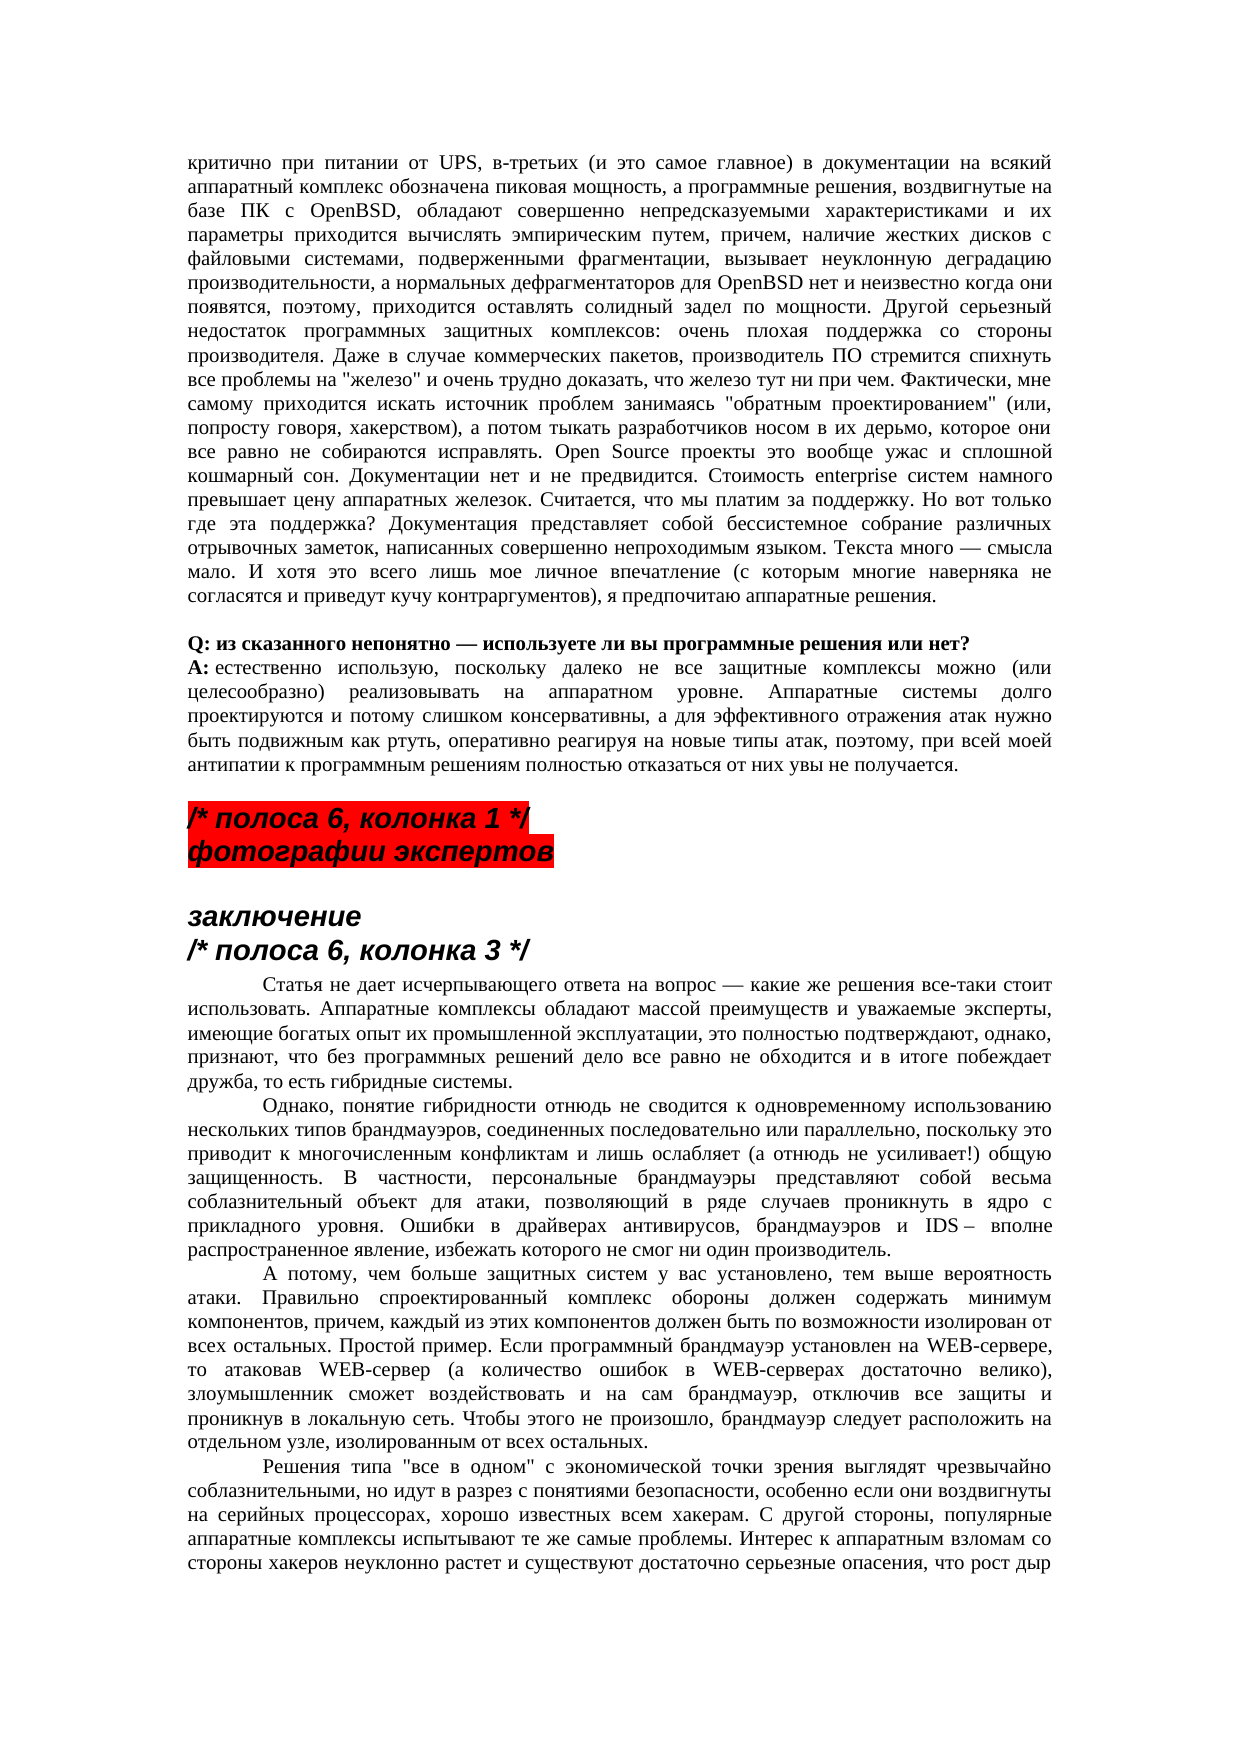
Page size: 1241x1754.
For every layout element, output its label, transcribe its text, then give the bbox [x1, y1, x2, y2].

text Решения типа "все в одном" с экономической точки зрения выглядят чрезвычайно соблазнительными, но идут в разрез с понятиями безопасности, особенно если они воздвигнуты на серийных процессорах, хорошо известных всем хакерам. С другой стороны, популярные аппаратные комплексы испытывают те же самые проблемы. Интерес к аппаратным взломам со стороны хакеров неуклонно растет и существуют достаточно серьезные опасения, что рост дыр [187, 1453, 1053, 1574]
text Статья не дает исчерпывающего ответа на вопрос — какие же решения все-таки стоит использовать. Аппаратные комплексы обладают массой преимуществ и уважаемые эксперты, имеющие богатых опыт их промышленной эксплуатации, это полностью подтверждают, однако, признают, что без программных решений дело все равно не обходится и в итоге побеждает дружба, то есть гибридные системы. [187, 972, 1053, 1093]
subtitle /* полоса 6, колонка 1 */ фотографии экспертов [187, 801, 1053, 868]
text Однако, понятие гибридности отнюдь не сводится к одновременному использованию нескольких типов брандмауэров, соединенных последовательно или параллельно, поскольку это приводит к многочисленным конфликтам и лишь ослабляет (а отнюдь не усиливает!) общую защищенность. В частности, персональные брандмауэры представляют собой весьма соблазнительный объект для атаки, позволяющий в ряде случаев проникнуть в ядро с прикладного уровня. Ошибки в драйверах антивирусов, брандмауэров и IDS – вполне распространенное явление, избежать которого не смог ни один производитель. [187, 1093, 1053, 1261]
text A: естественно использую, поскольку далеко не все защитные комплексы можно (или целесообразно) реализовывать на аппаратном уровне. Аппаратные системы долго проектируются и потому слишком консервативны, а для эффективного отражения атак нужно быть подвижным как ртуть, оперативно реагируя на новые типы атак, поэтому, при всей моей антипатии к программным решениям полностью отказаться от них увы не получается. [187, 655, 1053, 776]
text Q: из сказанного непонятно — используете ли вы программные решения или нет? [187, 631, 1053, 655]
text критично при питании от UPS, в-третьих (и это самое главное) в документации на всякий аппаратный комплекс обозначена пиковая мощность, а программные решения, воздвигнутые на базе ПК с OpenBSD, обладают совершенно непредсказуемыми характеристиками и их параметры приходится вычислять эмпирическим путем, причем, наличие жестких дисков с файловыми системами, подверженными фрагментации, вызывает неуклонную деградацию производительности, а нормальных дефрагментаторов для OpenBSD нет и неизвестно когда они появятся, поэтому, приходится оставлять солидный задел по мощности. Другой серьезный недостаток программных защитных комплексов: очень плохая поддержка со стороны производителя. Даже в случае коммерческих пакетов, производитель ПО стремится спихнуть все проблемы на "железо" и очень трудно доказать, что железо тут ни при чем. Фактически, мне самому приходится искать источник проблем занимаясь "обратным проектированием" (или, попросту говоря, хакерством), а потом тыкать разработчиков носом в их дерьмо, которое они все равно не собираются исправлять. Open Source проекты это вообще ужас и сплошной кошмарный сон. Документации нет и не предвидится. Стоимость enterprise систем намного превышает цену аппаратных железок. Считается, что мы платим за поддержку. Но вот только где эта поддержка? Документация представляет собой бессистемное собрание различных отрывочных заметок, написанных совершенно непроходимым языком. Текста много — смысла мало. И хотя это всего лишь мое личное впечатление (с которым многие наверняка не согласятся и приведут кучу контраргументов), я предпочитаю аппаратные решения. [187, 150, 1053, 607]
subtitle заключение /* полоса 6, колонка 3 */ [187, 899, 1053, 966]
text А потому, чем больше защитных систем у вас установлено, тем выше вероятность атаки. Правильно спроектированный комплекс обороны должен содержать минимум компонентов, причем, каждый из этих компонентов должен быть по возможности изолирован от всех остальных. Простой пример. Если программный брандмауэр установлен на WEB-сервере, то атаковав WEB-сервер (а количество ошибок в WEB-серверах достаточно велико), злоумышленник сможет воздействовать и на сам брандмауэр, отключив все защиты и проникнув в локальную сеть. Чтобы этого не произошло, брандмауэр следует расположить на отдельном узле, изолированным от всех остальных. [187, 1261, 1053, 1453]
